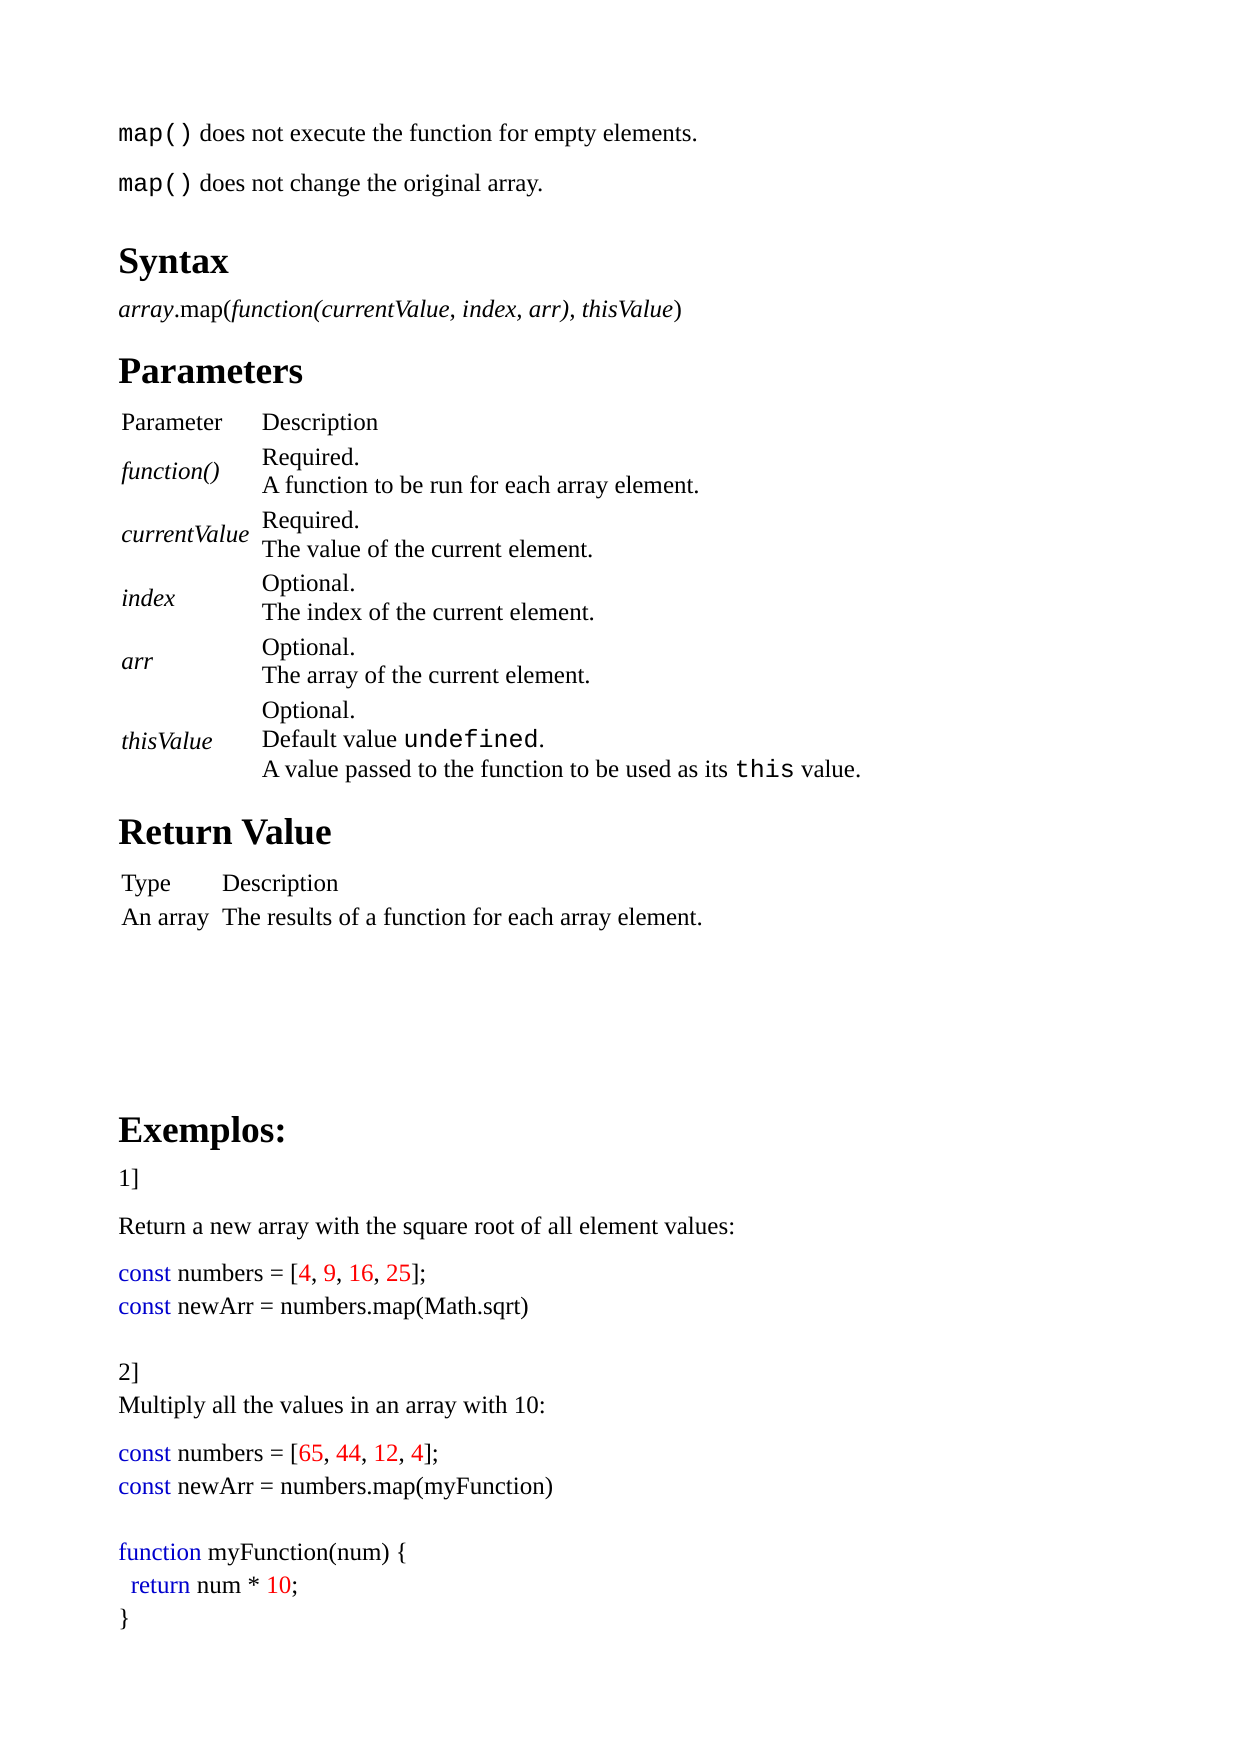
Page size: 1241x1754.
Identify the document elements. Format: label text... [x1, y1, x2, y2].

text Multiply all the values in an array with 10: [118, 1390, 1122, 1419]
text map() does not change the original array. [118, 168, 1122, 199]
table_cell Optional. The index of the current element. [259, 565, 874, 629]
table_header Description [259, 404, 874, 439]
table_cell Required. The value of the current element. [259, 502, 874, 565]
text 2] [118, 1357, 1122, 1386]
table_cell Optional. Default value undefined. A value passed to the function to be used as its this value. [259, 692, 874, 788]
table_cell currentValue [118, 502, 259, 565]
table_cell An array [118, 899, 219, 934]
text Return a new array with the square root of all element values: [118, 1211, 1122, 1239]
table_cell index [118, 565, 259, 629]
subtitle Parameters [118, 348, 1122, 392]
text const numbers = [65, 44, 12, 4]; const newArr = numbers.map(myFunction) function myFunction(num) { return num * 10; } [118, 1438, 1122, 1632]
subtitle Return Value [118, 809, 1122, 852]
table_cell function() [118, 439, 259, 502]
text const numbers = [4, 9, 16, 25]; const newArr = numbers.map(Math.sqrt) [118, 1258, 1122, 1320]
subtitle Syntax [118, 239, 1122, 282]
subtitle Exemplos: [118, 1107, 1122, 1151]
table_header Description [219, 865, 714, 899]
table_cell Required. A function to be run for each array element. [259, 439, 874, 502]
table_header Parameter [118, 404, 259, 439]
table_cell arr [118, 629, 259, 692]
table_cell thisValue [118, 692, 259, 788]
table_cell Optional. The array of the current element. [259, 629, 874, 692]
text array.map(function(currentValue, index, arr), thisValue) [118, 294, 1122, 323]
text map() does not execute the function for empty elements. [118, 118, 1122, 149]
table_cell The results of a function for each array element. [219, 899, 714, 934]
table_header Type [118, 865, 219, 899]
text 1] [118, 1163, 1122, 1192]
